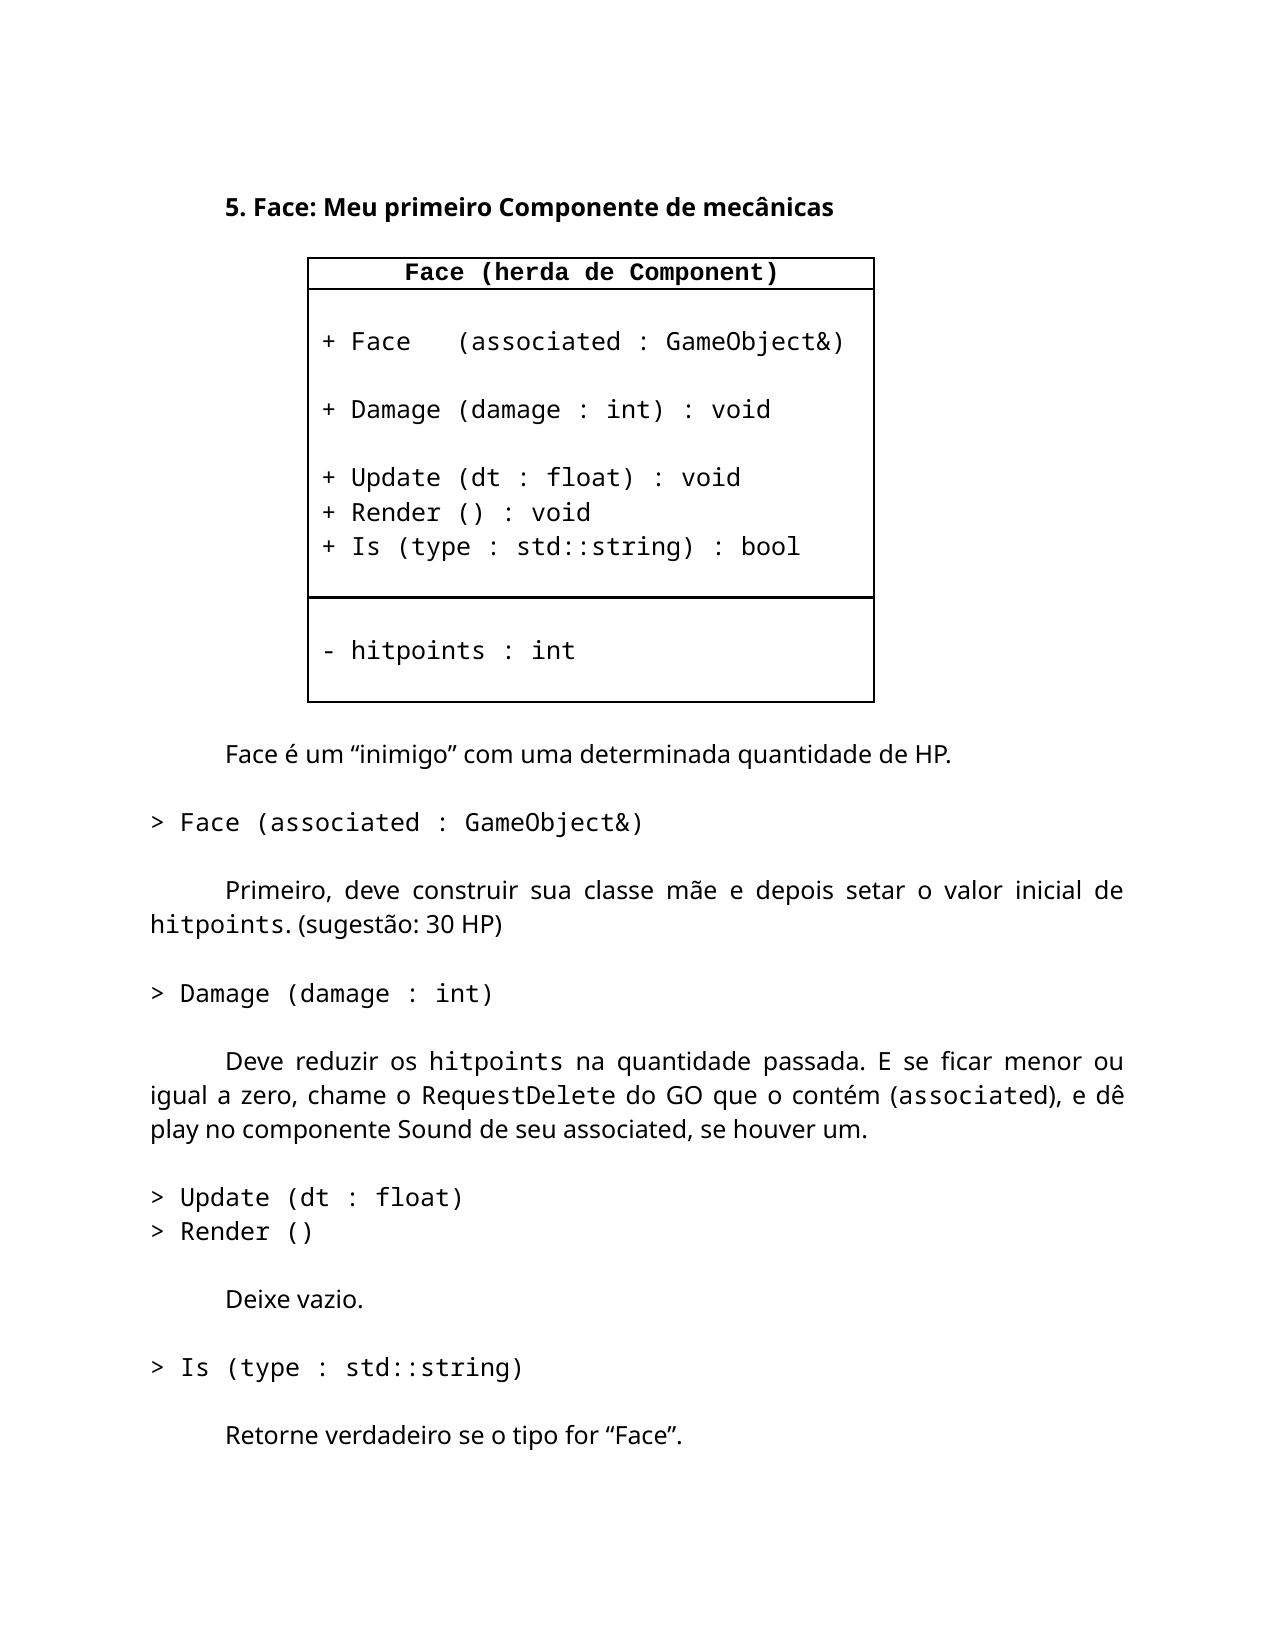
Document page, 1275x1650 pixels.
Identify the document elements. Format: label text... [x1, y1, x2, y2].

text > Damage (damage : int) [150, 975, 1125, 1009]
text > Is (type : std::string) [150, 1350, 1125, 1384]
text > Update (dt : float) [150, 1179, 1125, 1214]
table_header Face (herda de Component) [309, 259, 873, 288]
table_cell + Face (associated : GameObject&) + Damage (damage : int) : void + Update (dt : float) : void + Render () : void + Is (type : std::string) : bool [309, 290, 873, 596]
text 5. Face: Meu primeiro Componente de mecânicas [150, 189, 1125, 223]
text Deixe vazio. [150, 1282, 1125, 1316]
table_cell - hitpoints : int [309, 599, 873, 701]
text Primeiro, deve construir sua classe mãe e depois setar o valor inicial de hitpoints. (sugestão: 30 HP) [150, 873, 1125, 941]
text > Face (associated : GameObject&) [150, 805, 1125, 839]
text Face é um “inimigo” com uma determinada quantidade de HP. [150, 737, 1125, 771]
text > Render () [150, 1214, 1125, 1248]
text Deve reduzir os hitpoints na quantidade passada. E se ficar menor ou igual a zero, chame o RequestDelete do GO que o contém (associated), e dê play no componente Sound de seu associated, se houver um. [150, 1043, 1125, 1146]
text Retorne verdadeiro se o tipo for “Face”. [150, 1418, 1125, 1452]
